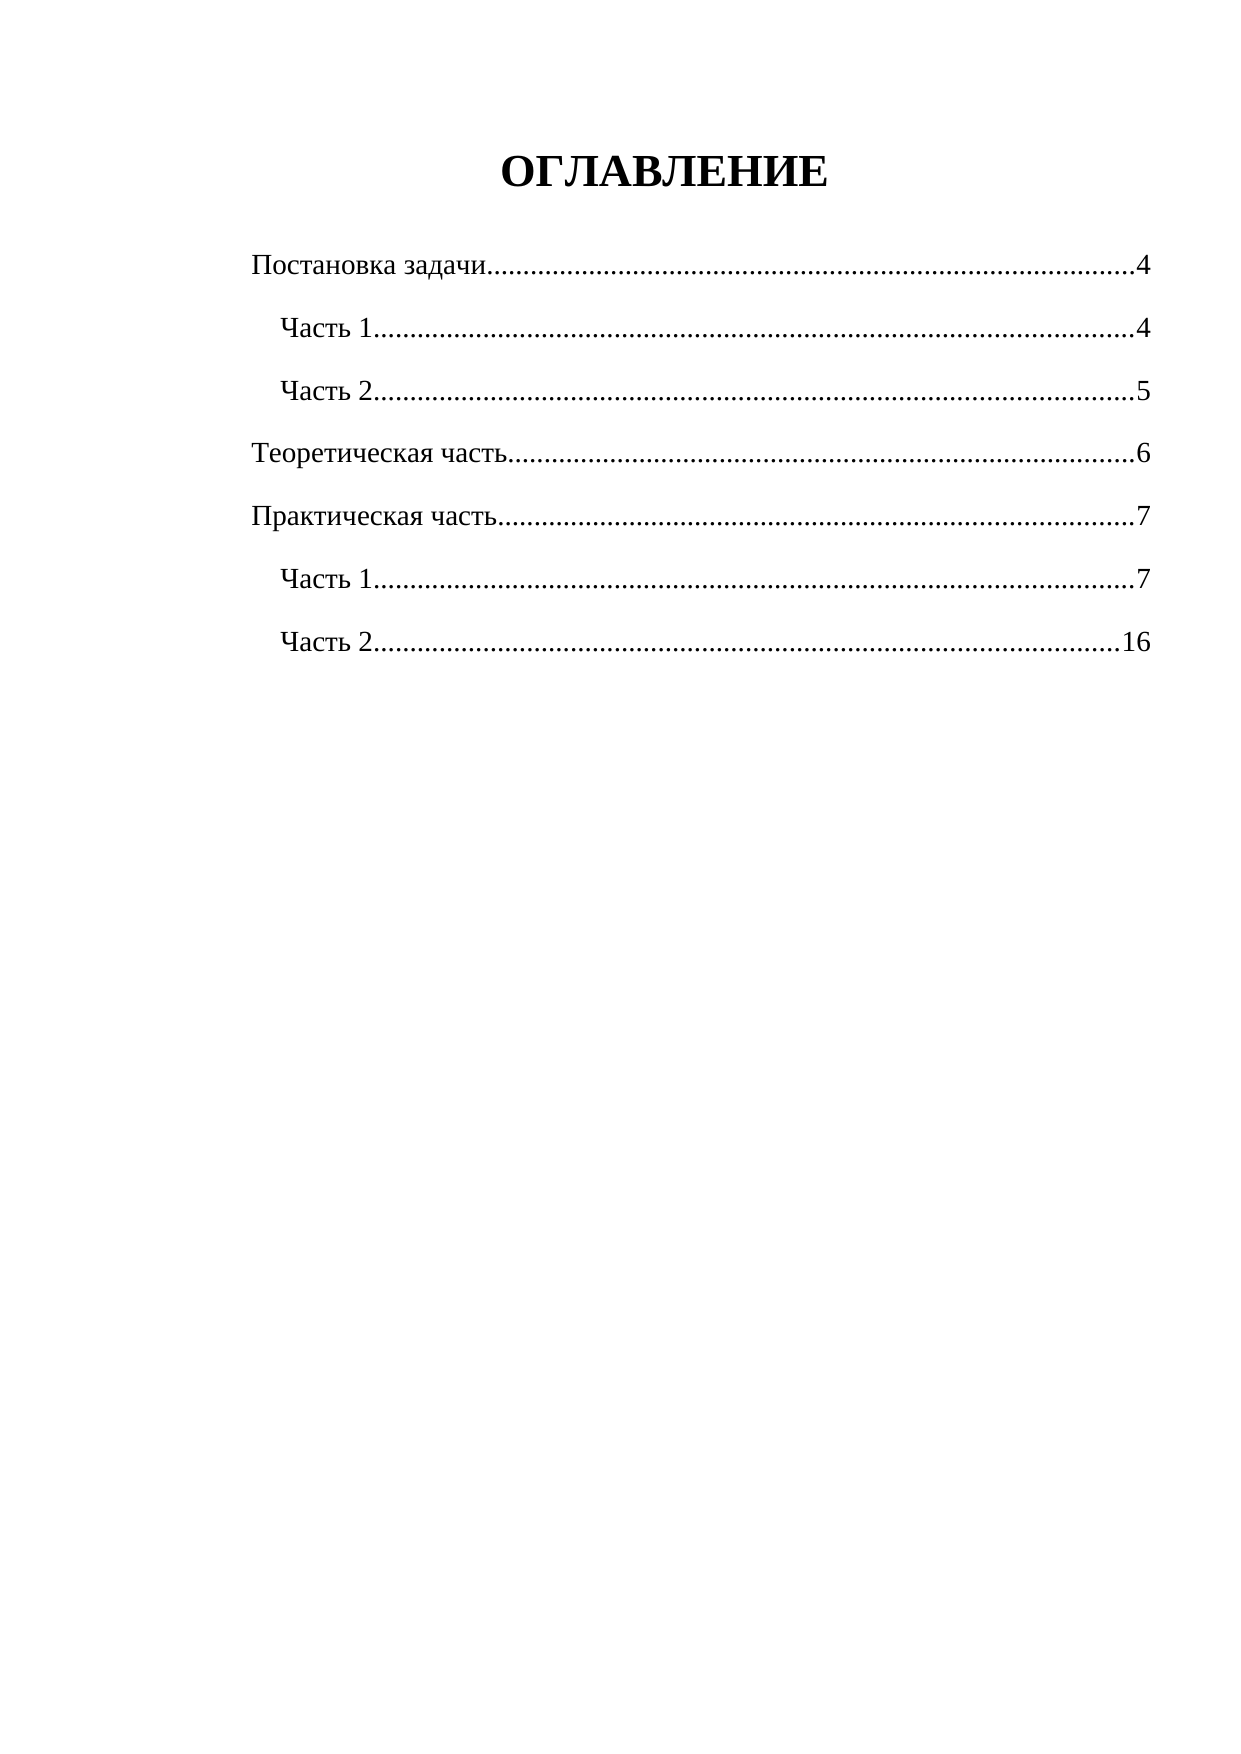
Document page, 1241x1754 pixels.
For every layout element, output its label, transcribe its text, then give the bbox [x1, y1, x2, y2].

subtitle оглавление [177, 143, 1152, 196]
text Постановка задачи 4 [177, 247, 1152, 281]
text Практическая часть 7 [177, 498, 1152, 532]
text Часть 1 7 [206, 561, 1152, 595]
text Теоретическая часть 6 [177, 436, 1152, 469]
text Часть 2 16 [206, 624, 1152, 658]
text Часть 2 5 [206, 373, 1152, 406]
text Часть 1 4 [206, 310, 1152, 343]
